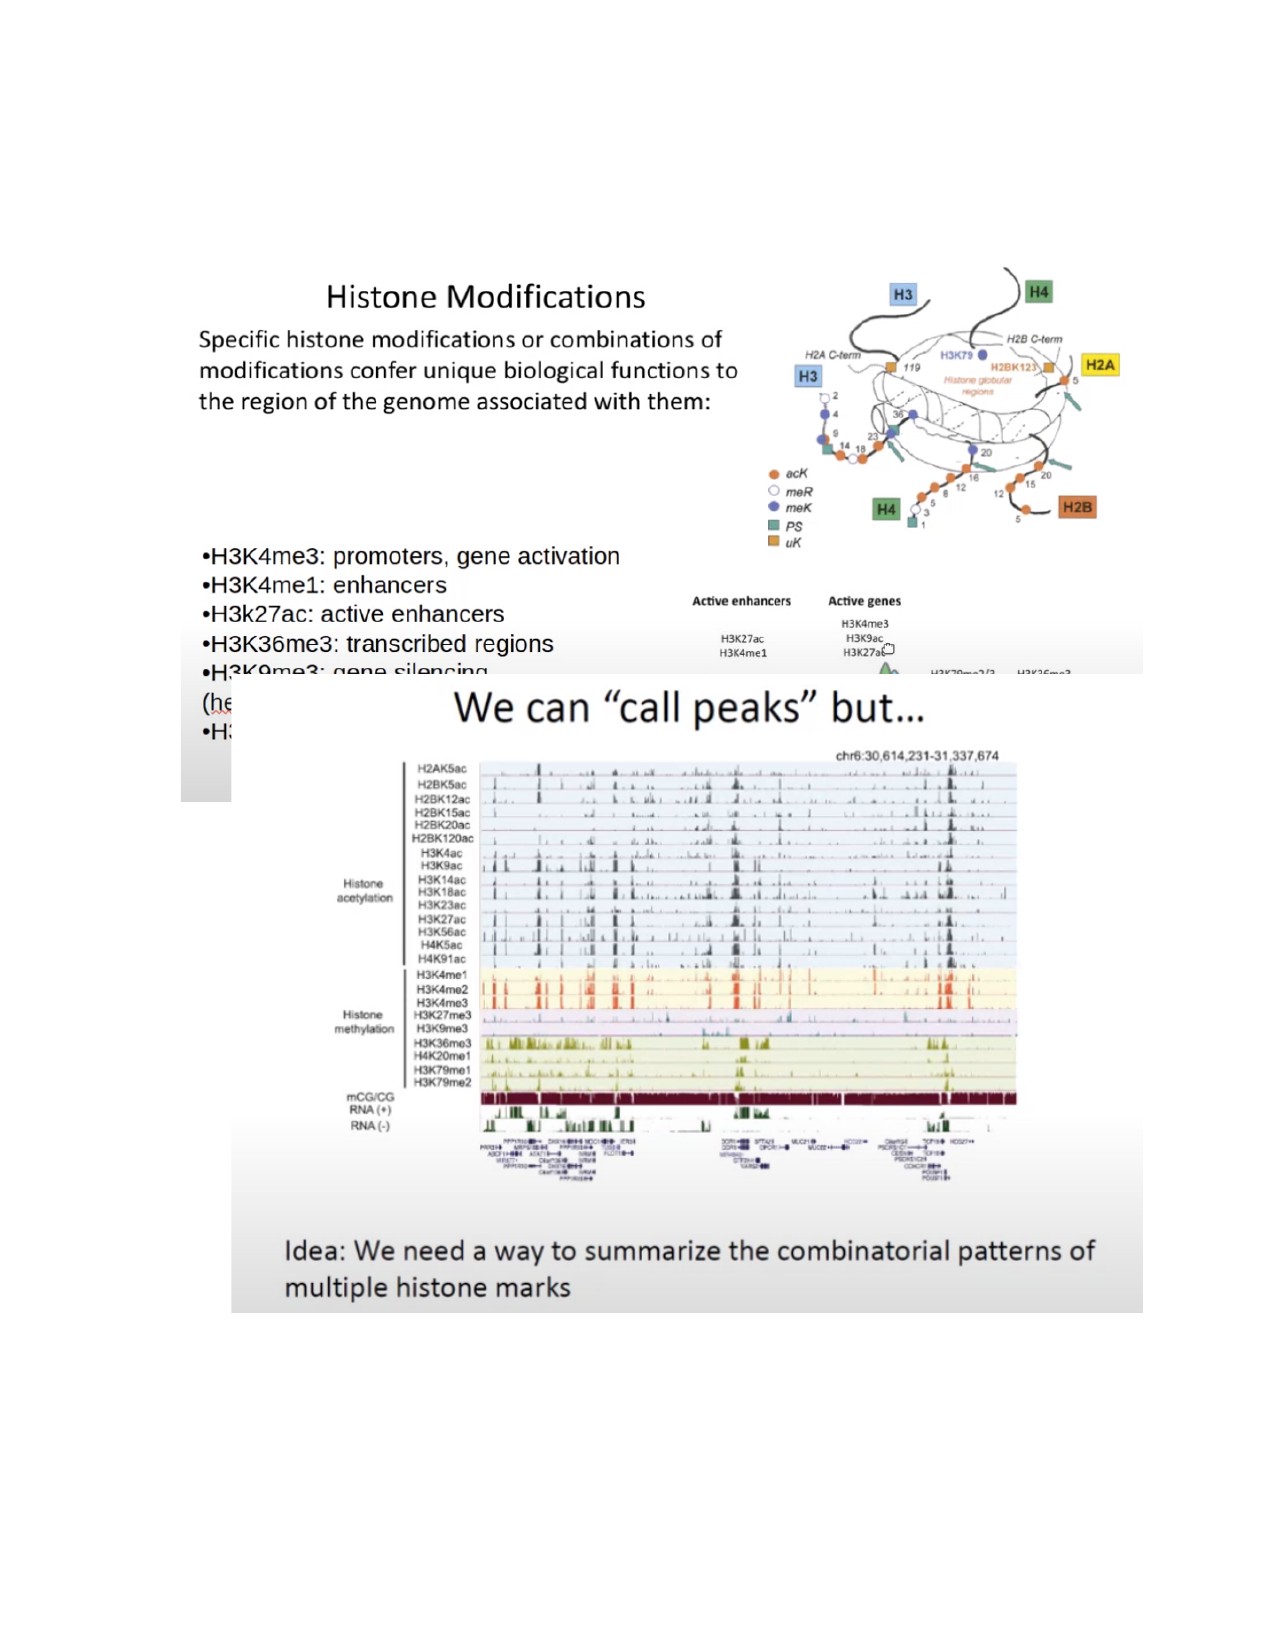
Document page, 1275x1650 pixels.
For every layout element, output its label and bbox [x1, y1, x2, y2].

picture [180, 260, 1143, 1313]
